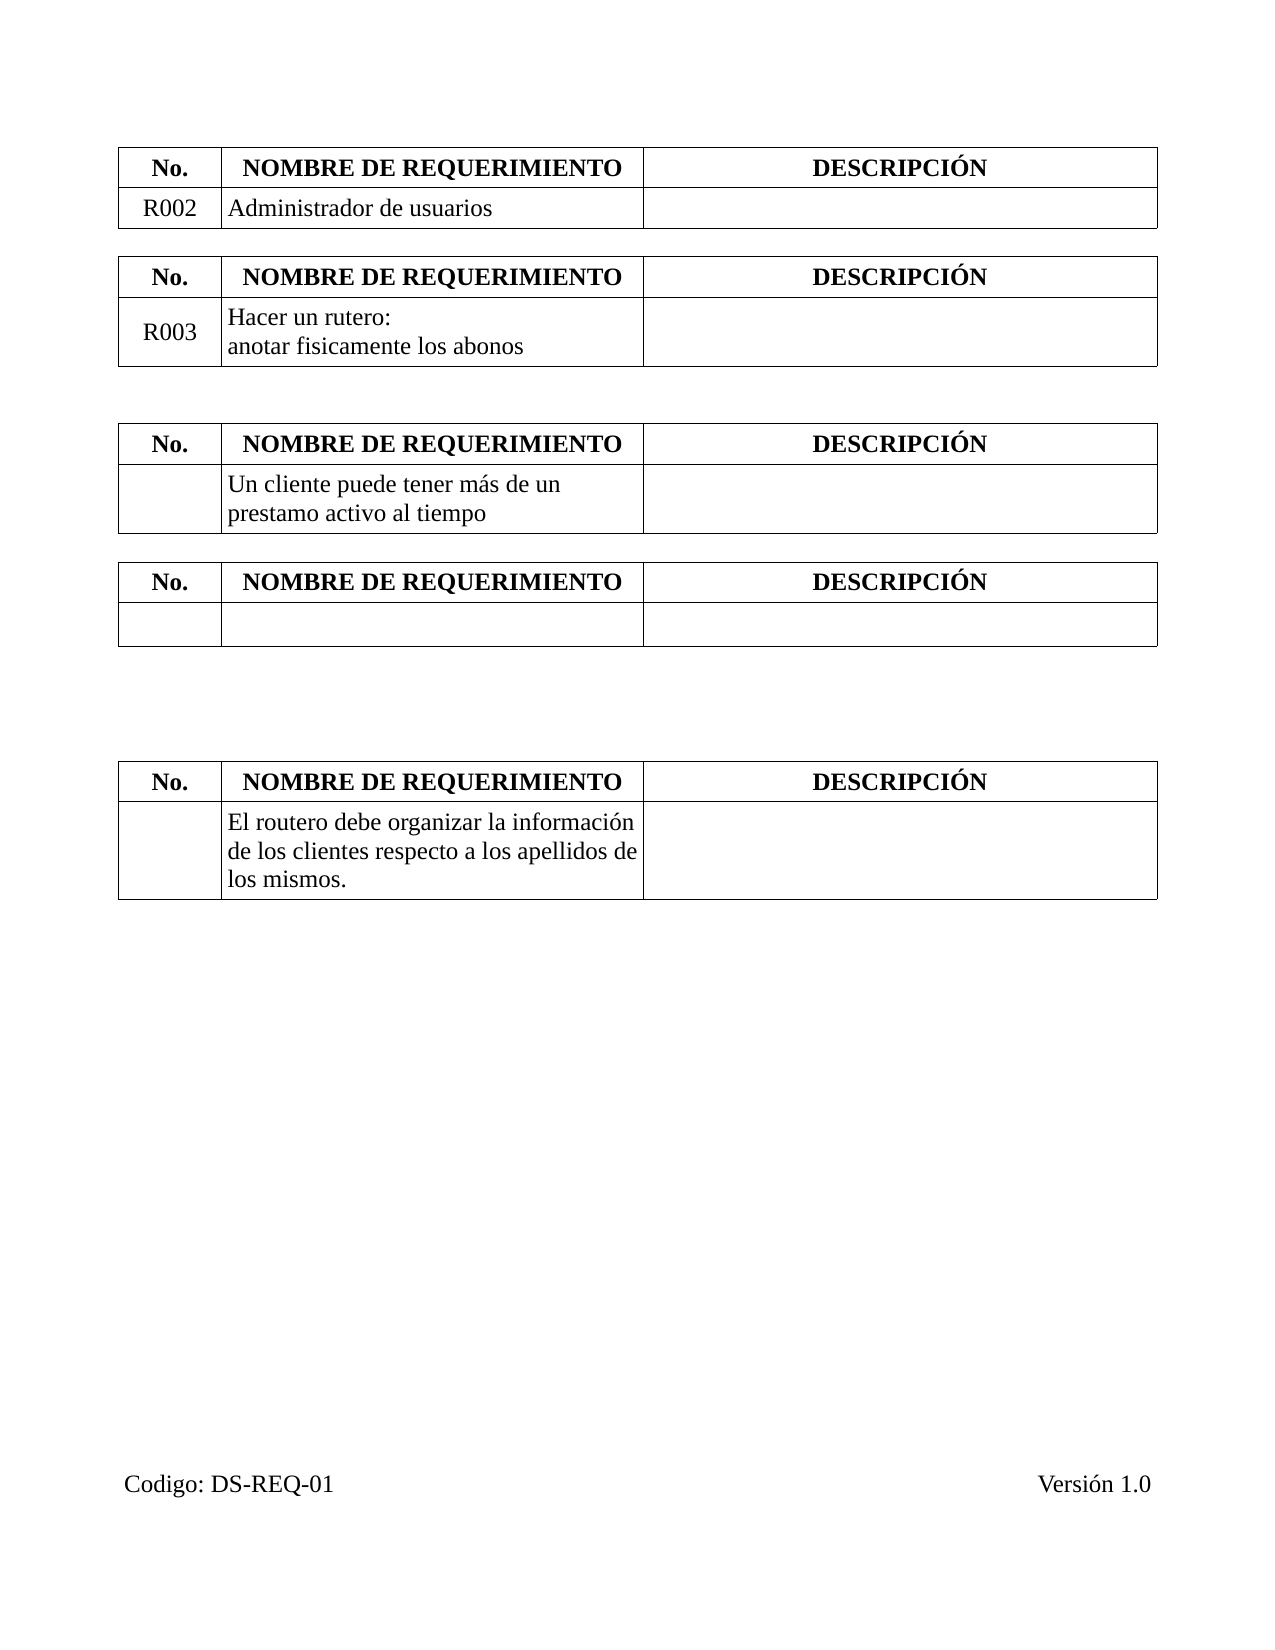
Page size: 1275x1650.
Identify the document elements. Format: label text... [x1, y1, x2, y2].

table_header DESCRIPCIÓN [644, 257, 1157, 297]
table_header No. [119, 563, 221, 602]
table_header DESCRIPCIÓN [644, 762, 1157, 801]
table_cell [644, 465, 1157, 533]
table_cell Hacer un rutero: anotar fisicamente los abonos [222, 298, 643, 366]
table_cell [119, 802, 221, 899]
table_header NOMBRE DE REQUERIMIENTO [222, 762, 643, 801]
table_header No. [119, 257, 221, 297]
table_cell [644, 188, 1157, 227]
table_header NOMBRE DE REQUERIMIENTO [222, 424, 643, 464]
table_cell [119, 465, 221, 533]
table_header NOMBRE DE REQUERIMIENTO [222, 563, 643, 602]
table_header NOMBRE DE REQUERIMIENTO [222, 257, 643, 297]
table_header DESCRIPCIÓN [644, 148, 1157, 187]
table_cell R003 [119, 298, 221, 366]
table_cell Administrador de usuarios [222, 188, 643, 227]
table_cell El routero debe organizar la información de los clientes respecto a los apellidos de los mismos. [222, 802, 643, 899]
table_header NOMBRE DE REQUERIMIENTO [222, 148, 643, 187]
table_cell R002 [119, 188, 221, 227]
table_cell [644, 298, 1157, 366]
table_header No. [119, 762, 221, 801]
table_cell [119, 603, 221, 646]
table_header No. [119, 424, 221, 464]
table_header DESCRIPCIÓN [644, 563, 1157, 602]
table_cell [222, 603, 643, 646]
table_cell [644, 603, 1157, 646]
table_header DESCRIPCIÓN [644, 424, 1157, 464]
table_header No. [119, 148, 221, 187]
table_cell [644, 802, 1157, 899]
table_cell Un cliente puede tener más de un prestamo activo al tiempo [222, 465, 643, 533]
